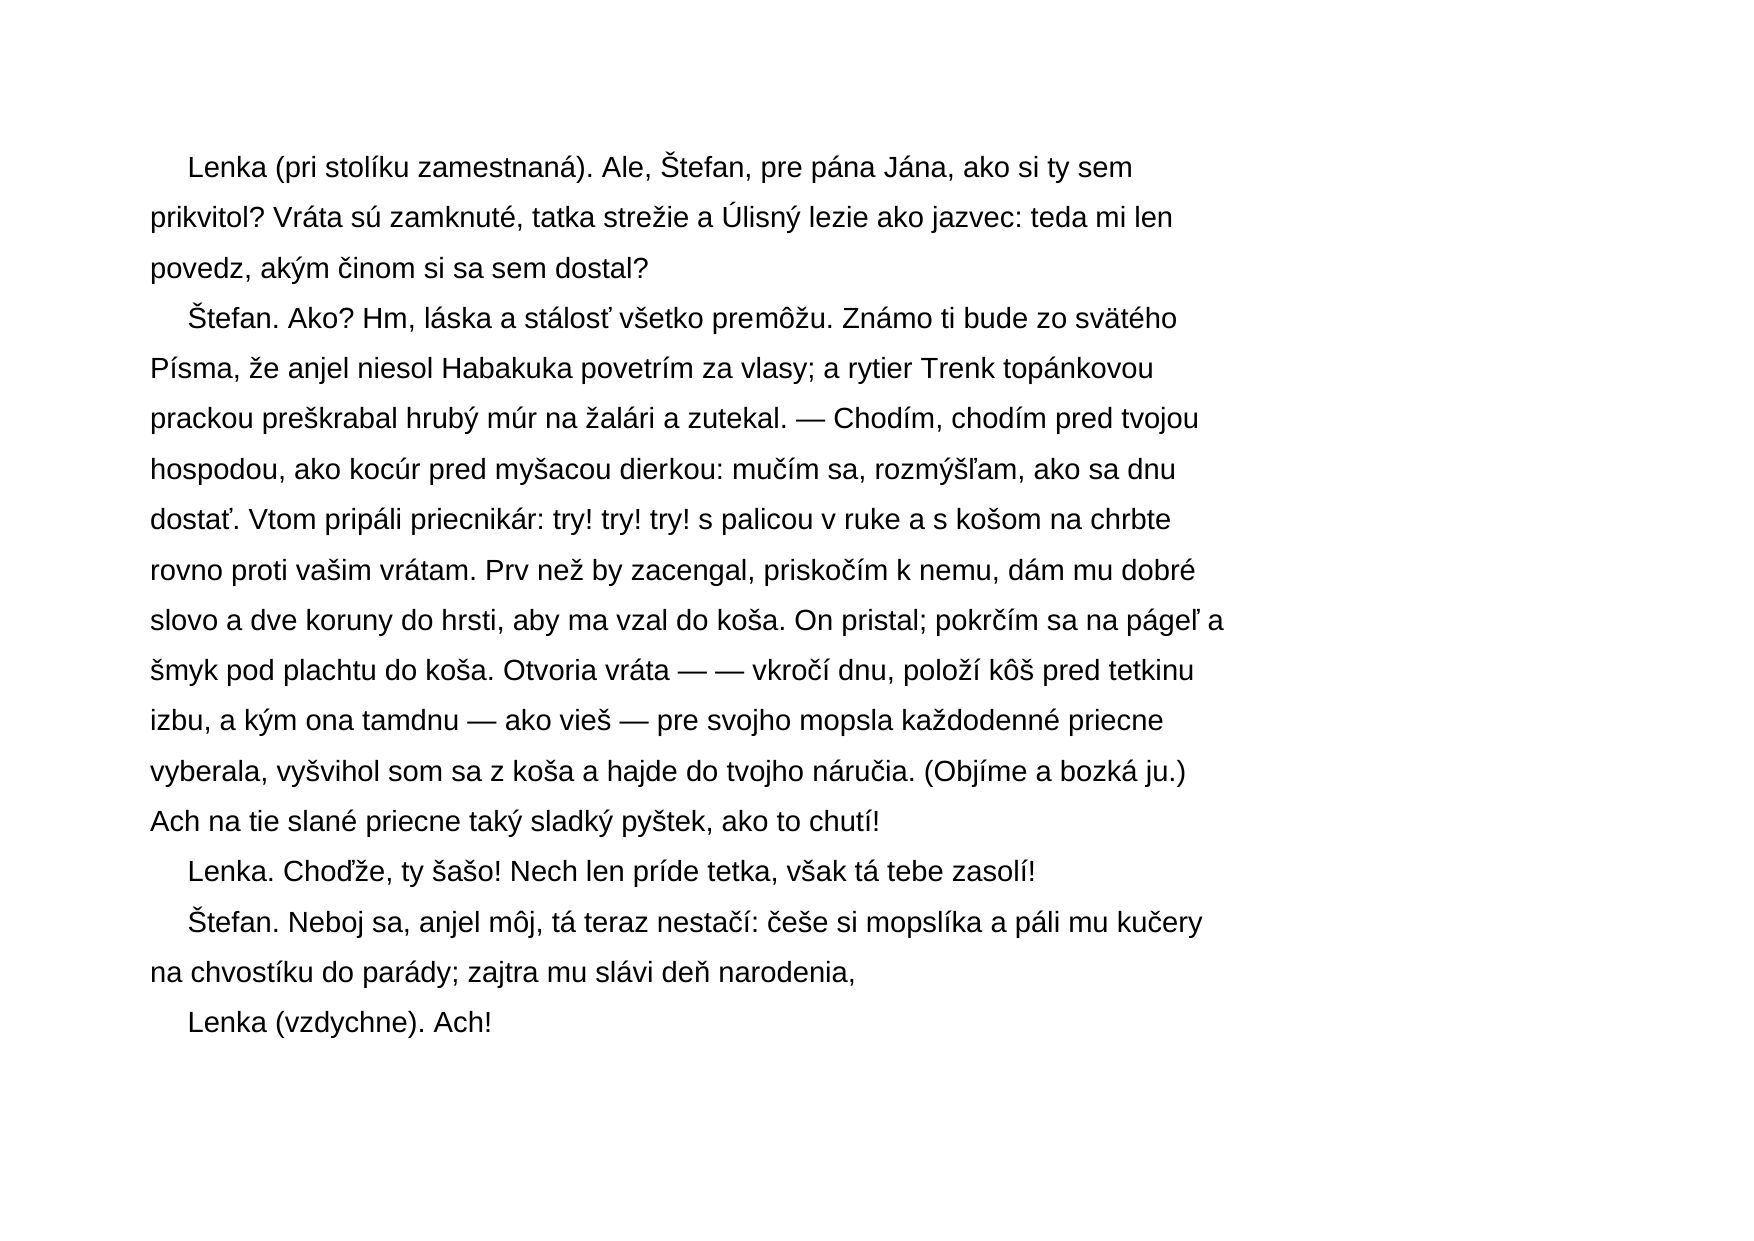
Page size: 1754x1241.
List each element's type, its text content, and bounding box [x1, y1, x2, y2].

text Štefan. Ako? Hm, láska a stálosť všetko pre­môžu. Známo ti bude zo svätého Písma, že anjel niesol Habakuka povetrím za vlasy; a rytier Trenk topánkovou prackou preškrabal hrubý múr na žalári a zutekal. — Chodím, chodím pred tvojou hospodou, ako kocúr pred myšacou dier­kou: mučím sa, rozmýšľam, ako sa dnu dostať. Vtom pripáli priecnikár: try! try! try! s palicou v ruke a s košom na chrbte rovno proti vašim vrátam. Prv než by zacengal, priskočím k nemu, dám mu dobré slovo a dve koruny do hrsti, aby ma vzal do koša. On pristal; pokrčím sa na págeľ a šmyk pod plachtu do koša. Otvoria vráta — — vkročí dnu, položí kôš pred tetkinu izbu, a kým ona tamdnu — ako vieš — pre svojho mopsla každodenné priecne vyberala, vyšvihol som sa z koša a hajde do tvojho náručia. (Objíme a bozká ju.) Ach na tie slané priecne taký sladký pyštek, ako to chutí! [150, 301, 1243, 838]
text Lenka. Choďže, ty šašo! Nech len príde tetka, však tá tebe zasolí! [150, 854, 1243, 888]
text Lenka (vzdychne). Ach! [150, 1005, 1243, 1039]
text Štefan. Neboj sa, anjel môj, tá teraz nestačí: češe si mopslíka a páli mu kučery na chvostíku do parády; zajtra mu slávi deň narodenia, [150, 905, 1243, 988]
text Lenka (pri stolíku zamestnaná). Ale, Štefan, pre pána Jána, ako si ty sem prikvitol? Vráta sú zamknuté, tatka strežie a Úlisný lezie ako jazvec: teda mi len povedz, akým činom si sa sem dostal? [150, 150, 1243, 284]
